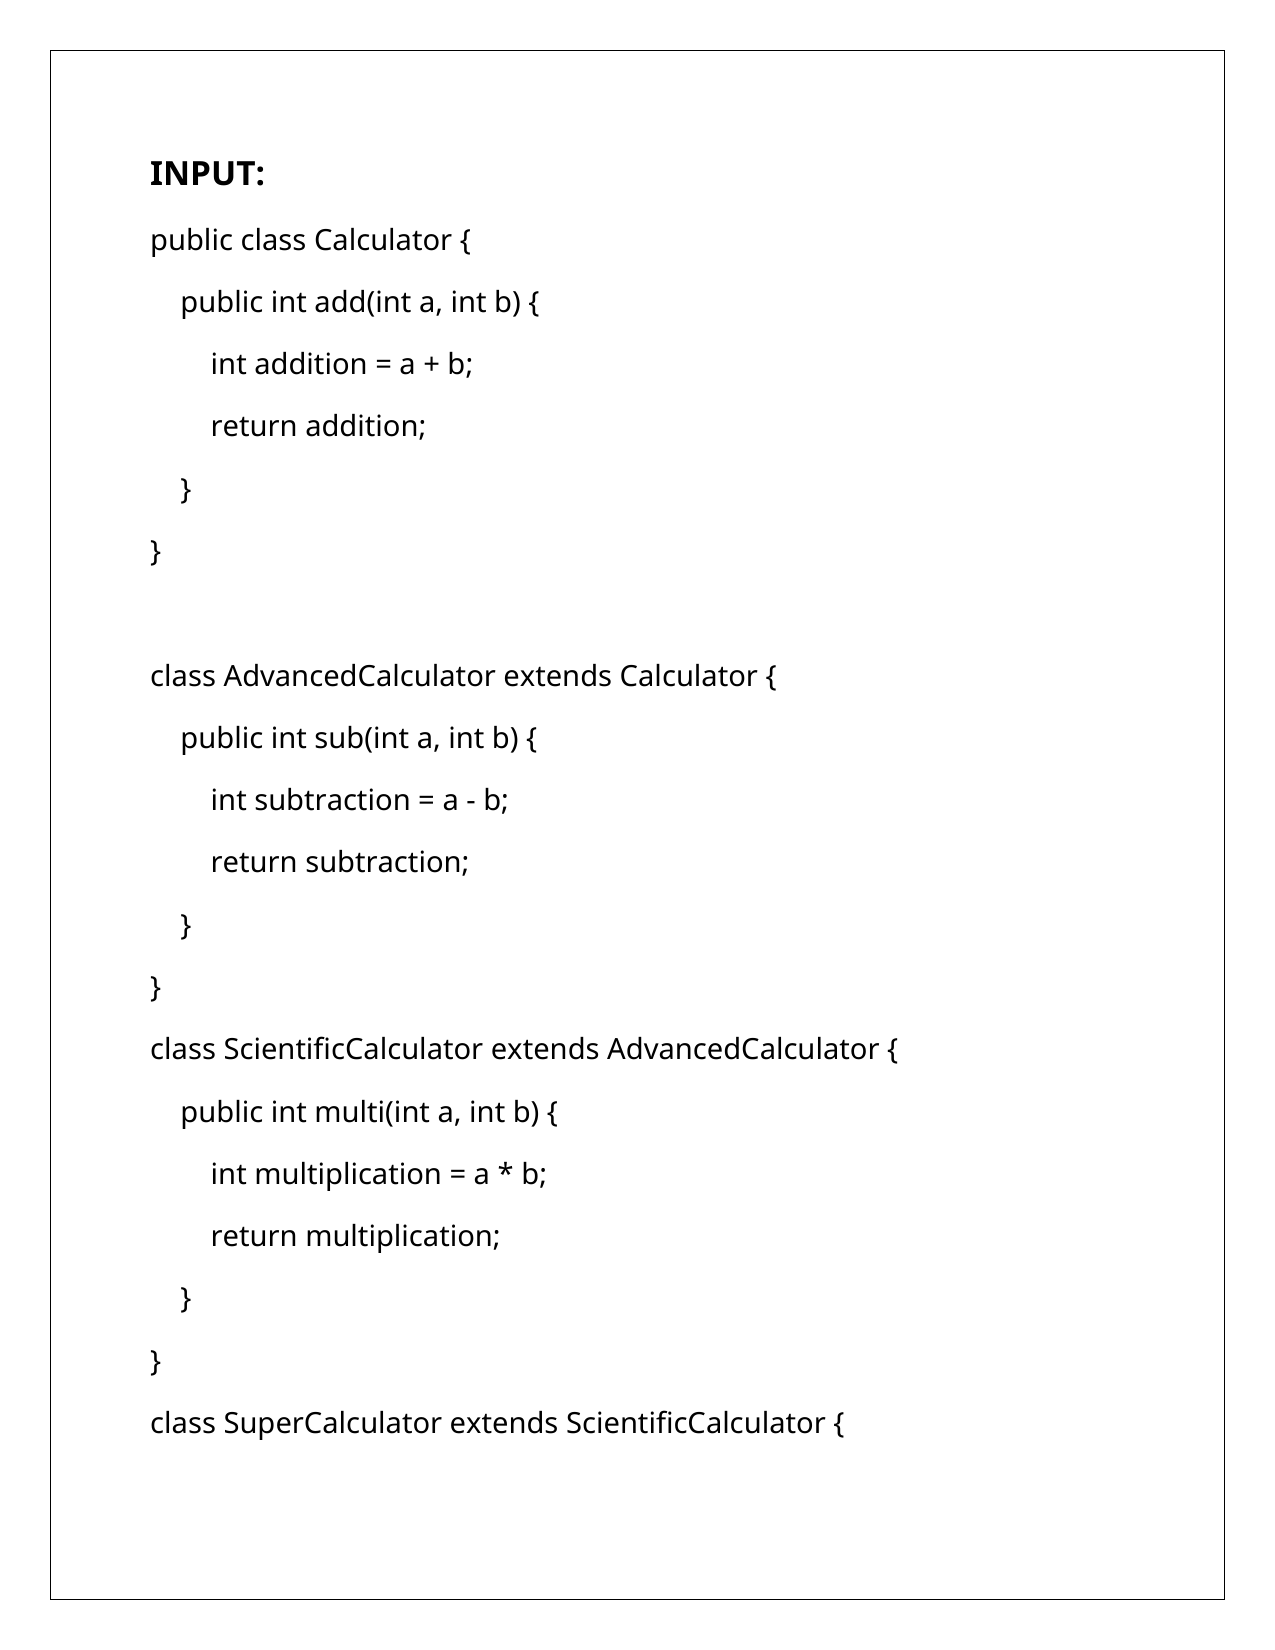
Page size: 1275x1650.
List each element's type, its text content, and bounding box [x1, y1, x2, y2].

text public class Calculator { [150, 219, 1125, 258]
text } [150, 530, 1125, 570]
text int subtraction = a - b; [150, 779, 1125, 819]
text class SuperCalculator extends ScientificCalculator { [150, 1402, 1125, 1442]
text return addition; [150, 406, 1125, 445]
text int multiplication = a * b; [150, 1153, 1125, 1193]
text public int sub(int a, int b) { [150, 717, 1125, 757]
text int addition = a + b; [150, 343, 1125, 383]
text } [150, 1340, 1125, 1380]
text return subtraction; [150, 842, 1125, 881]
text } [150, 904, 1125, 944]
text } [150, 468, 1125, 508]
text class ScientificCalculator extends AdvancedCalculator { [150, 1029, 1125, 1068]
text INPUT: [150, 150, 1125, 195]
text return multiplication; [150, 1216, 1125, 1255]
text public int add(int a, int b) { [150, 281, 1125, 321]
text class AdvancedCalculator extends Calculator { [150, 655, 1125, 694]
text } [150, 966, 1125, 1006]
text public int multi(int a, int b) { [150, 1091, 1125, 1131]
text } [150, 1278, 1125, 1317]
